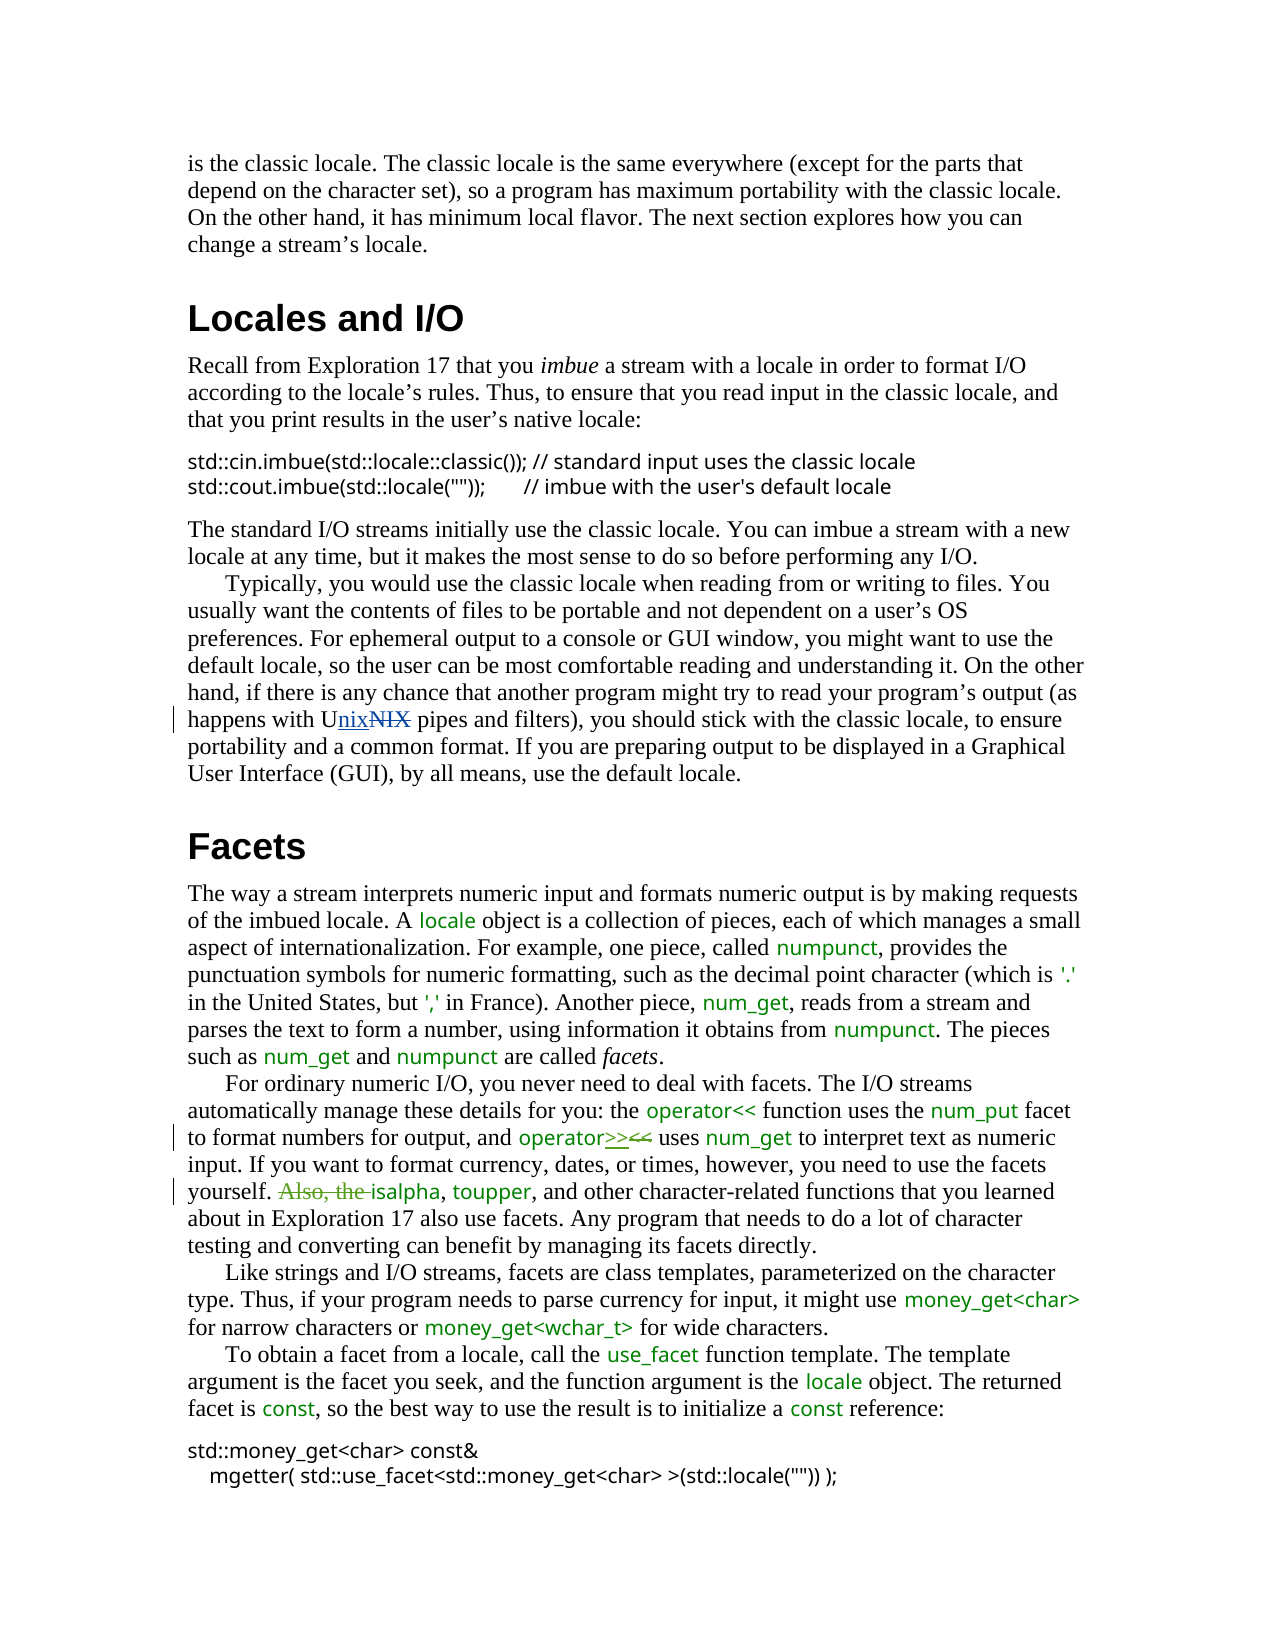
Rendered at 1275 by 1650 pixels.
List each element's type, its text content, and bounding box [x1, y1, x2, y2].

text std::cin.imbue(std::locale::classic()); // standard input uses the classic locale [187, 449, 1072, 474]
text The way a stream interprets numeric input and formats numeric output is by making requests of the imbued locale. A locale object is a collection of pieces, each of which manages a small aspect of internationalization. For example, one piece, called numpunct, provides the punctuation symbols for numeric formatting, such as the decimal point character (which is '.' in the United States, but ',' in France). Another piece, num_get, reads from a stream and parses the text to form a number, using information it obtains from numpunct. The pieces such as num_get and numpunct are called facets. [187, 880, 1087, 1069]
subtitle Facets [187, 824, 1087, 867]
text Recall from Exploration 17 that you imbue a stream with a locale in order to format I/O according to the locale’s rules. Thus, to ensure that you read input in the classic locale, and that you print results in the user’s native locale: [187, 351, 1087, 433]
text For ordinary numeric I/O, you never need to deal with facets. The I/O streams automatically manage these details for you: the operator<< function uses the num_put facet to format numbers for output, and operator>> uses num_get to interpret text as numeric input. If you want to format currency, dates, or times, however, you need to use the facets yourself. isalpha, toupper, and other character-related functions that you learned about in Exploration 17 also use facets. Any program that needs to do a lot of character testing and converting can benefit by managing its facets directly. [187, 1069, 1087, 1259]
text The standard I/O streams initially use the classic locale. You can imbue a stream with a new locale at any time, but it makes the most sense to do so before performing any I/O. [187, 516, 1087, 570]
text Like strings and I/O streams, facets are class templates, parameterized on the character type. Thus, if your program needs to parse currency for input, it might use money_get<char> for narrow characters or money_get<wchar_t> for wide characters. [187, 1259, 1087, 1340]
text std::money_get<char> const& [187, 1438, 1072, 1463]
text mgetter( std::use_facet<std::money_get<char> >(std::locale("")) ); [187, 1463, 1072, 1488]
text Typically, you would use the classic locale when reading from or writing to files. You usually want the contents of files to be portable and not dependent on a user’s OS preferences. For ephemeral output to a console or GUI window, you might want to use the default locale, so the user can be most comfortable reading and understanding it. On the other hand, if there is any chance that another program might try to read your program’s output (as happens with Unix pipes and filters), you should stick with the classic locale, to ensure portability and a common format. If you are preparing output to be displayed in a Graphical User Interface (GUI), by all means, use the default locale. [187, 570, 1087, 787]
text std::cout.imbue(std::locale("")); // imbue with the user's default locale [187, 474, 1072, 499]
subtitle Locales and I/O [187, 296, 1087, 339]
text is the classic locale. The classic locale is the same everywhere (except for the parts that depend on the character set), so a program has maximum portability with the classic locale. On the other hand, it has minimum local flavor. The next section explores how you can change a stream’s locale. [187, 150, 1087, 258]
text To obtain a facet from a locale, call the use_facet function template. The template argument is the facet you seek, and the function argument is the locale object. The returned facet is const, so the best way to use the result is to initialize a const reference: [187, 1340, 1087, 1422]
